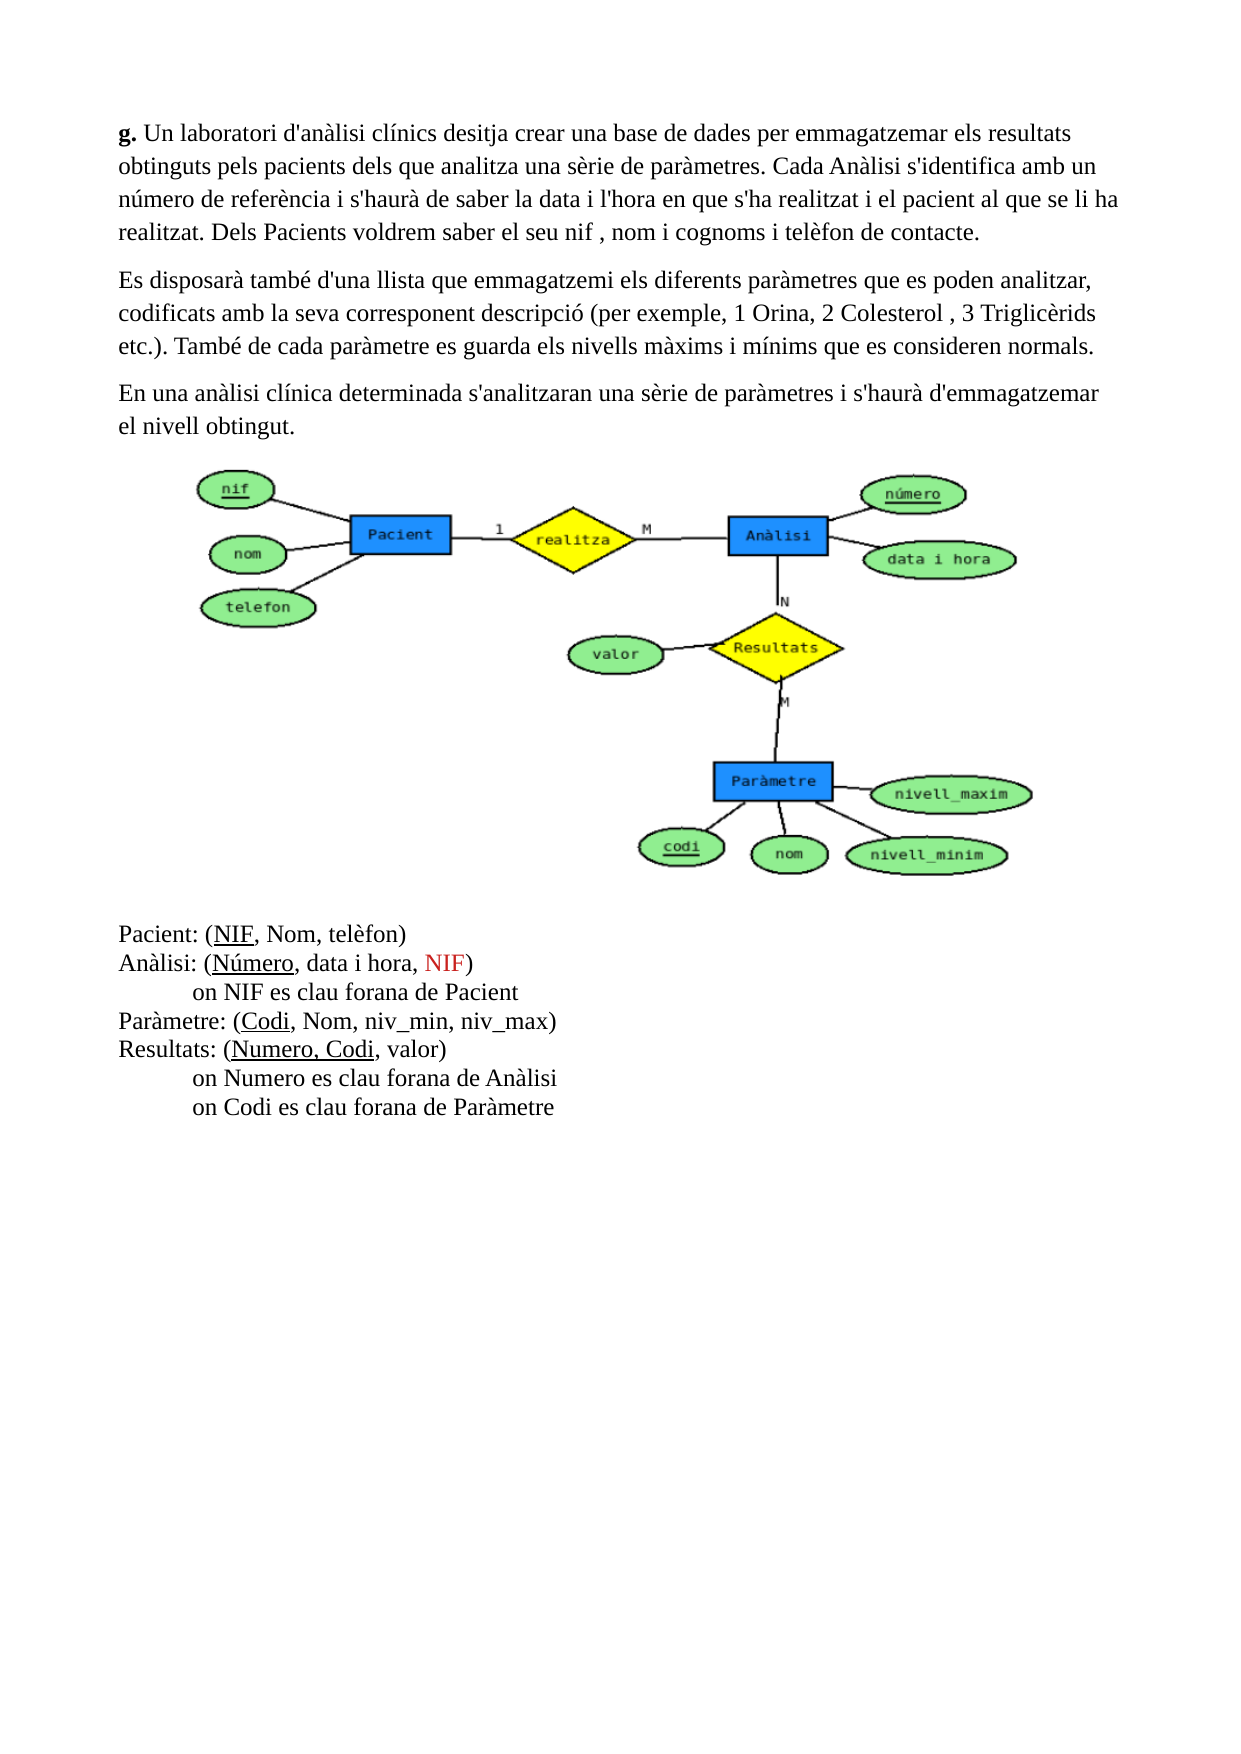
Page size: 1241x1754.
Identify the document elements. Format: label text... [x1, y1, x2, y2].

text on Codi es clau forana de Paràmetre [118, 1092, 1122, 1121]
text on NIF es clau forana de Pacient [118, 977, 1122, 1006]
text g. Un laboratori d'anàlisi clínics desitja crear una base de dades per emmagatzemar els resultats obtinguts pels pacients dels que analitza una sèrie de paràmetres. Cada Anàlisi s'identifica amb un número de referència i s'haurà de saber la data i l'hora en que s'ha realitzat i el pacient al que se li ha realitzat. Dels Pacients voldrem saber el seu nif , nom i cognoms i telèfon de contacte. [118, 118, 1122, 246]
text Paràmetre: (Codi, Nom, niv_min, niv_max) [118, 1006, 1122, 1034]
picture [172, 456, 1054, 891]
text on Numero es clau forana de Anàlisi [118, 1063, 1122, 1092]
text Es disposarà també d'una llista que emmagatzemi els diferents paràmetres que es poden analitzar, codificats amb la seva corresponent descripció (per exemple, 1 Orina, 2 Colesterol , 3 Triglicèrids etc.). També de cada paràmetre es guarda els nivells màxims i mínims que es consideren normals. [118, 265, 1122, 359]
text Resultats: (Numero, Codi, valor) [118, 1034, 1122, 1063]
text En una anàlisi clínica determinada s'analitzaran una sèrie de paràmetres i s'haurà d'emmagatzemar el nivell obtingut. [118, 378, 1122, 440]
text Pacient: (NIF, Nom, telèfon) [118, 919, 1122, 948]
text Anàlisi: (Número, data i hora, NIF) [118, 948, 1122, 977]
